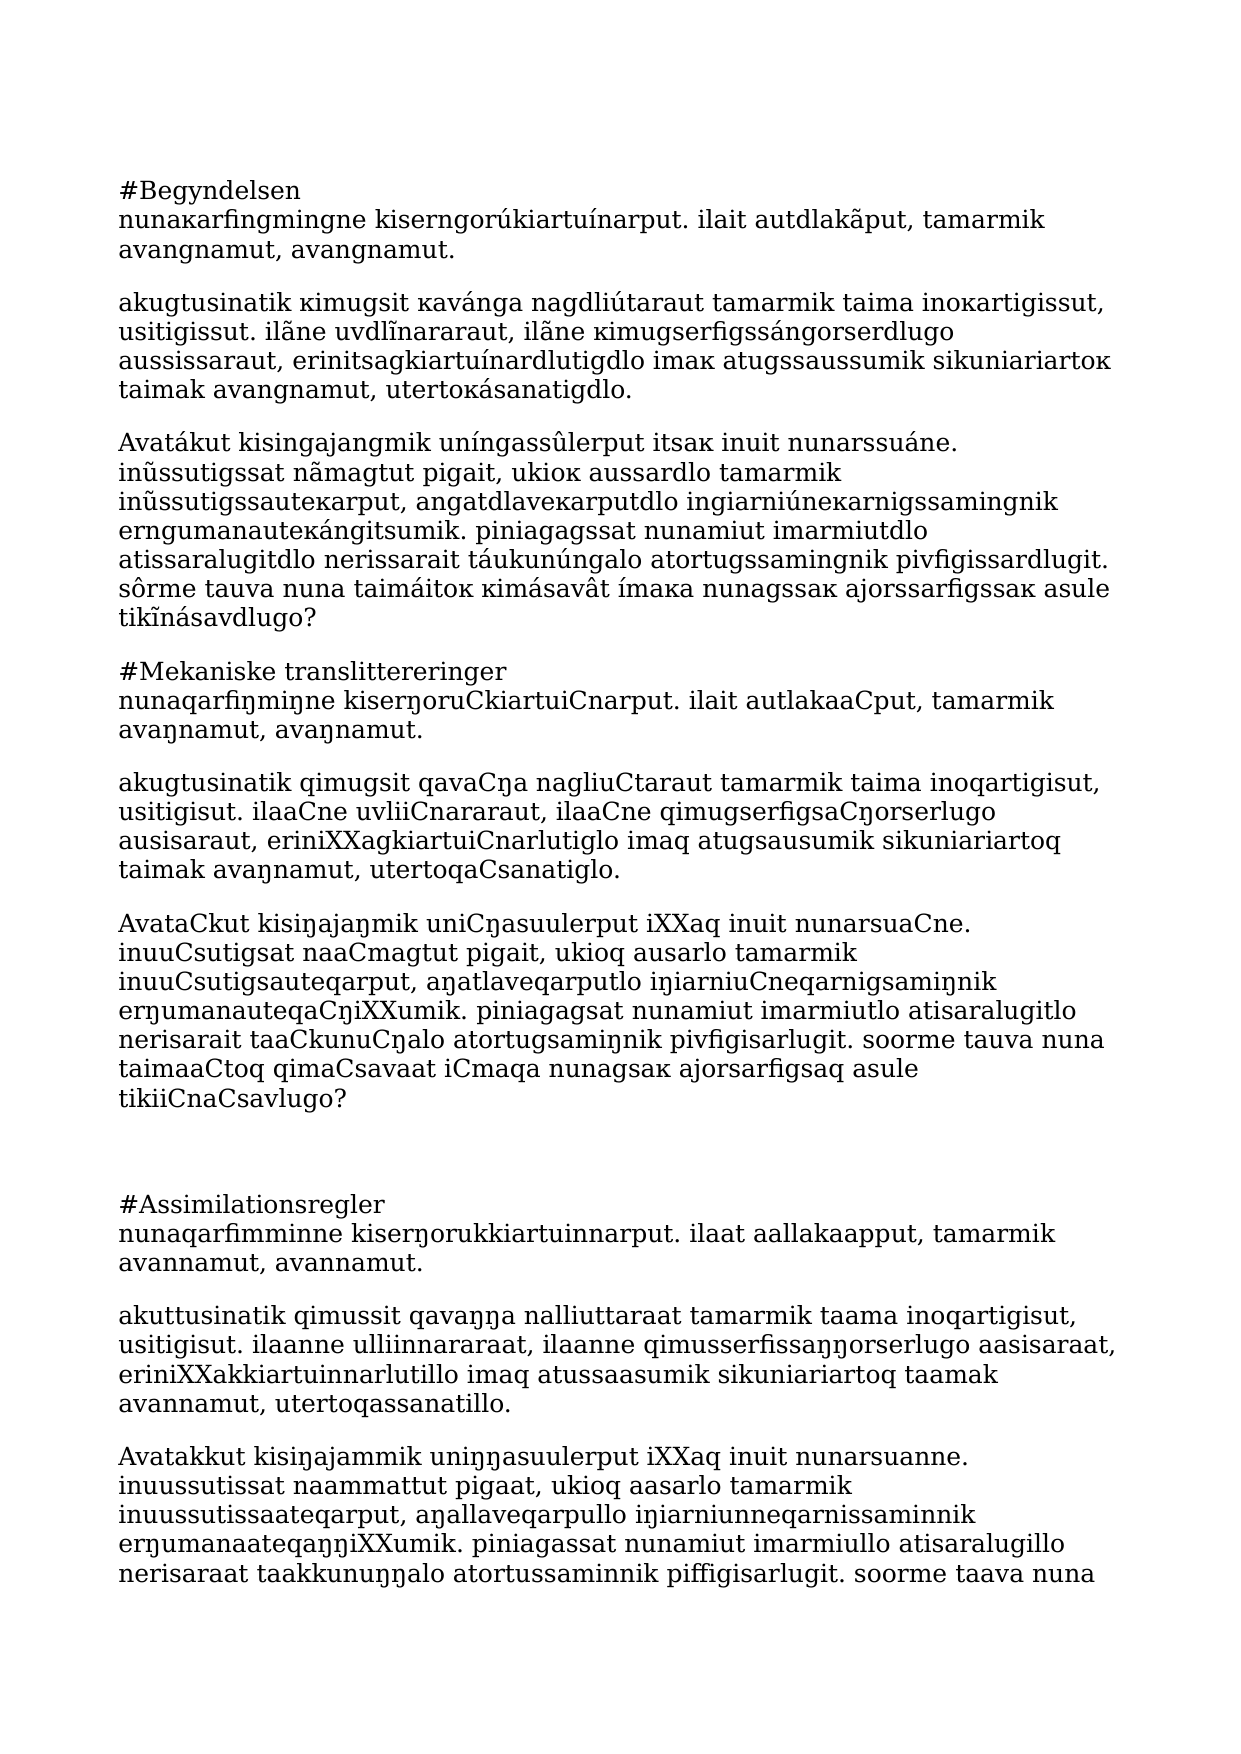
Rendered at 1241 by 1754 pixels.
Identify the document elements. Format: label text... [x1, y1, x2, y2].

text nunaĸarfingmingne kiserngorúkiartuínarput. ilait autdlakãput, tamarmik avangnamut, avangnamut. [118, 206, 1122, 264]
text AvataCkut kisiŋajaŋmik uniCŋasuulerput iXXaq inuit nunarsuaCne. inuuCsutigsat naaCmagtut pigait, ukioq ausarlo tamarmik inuuCsutigsauteqarput, aŋatlaveqarputlo iŋiarniuCneqarnigsamiŋnik erŋumanauteqaCŋiXXumik. piniagagsat nunamiut imarmiutlo atisaralugitlo nerisarait taaCkunuCŋalo atortugsamiŋnik pivfigisarlugit. soorme tauva nuna taimaaCtoq qimaCsavaat iCmaqa nunagsaĸ ajorsarfigsaq asule tikiiCnaCsavlugo? [118, 909, 1122, 1113]
text akugtusinatik ĸimugsit ĸavánga nagdliútaraut tamarmik taima inoĸartigissut, usitigissut. ilãne uvdlĩnararaut, ilãne ĸimugserfigssángorserdlugo aussissaraut, erinitsagkiartuínardlutigdlo imaĸ atugssaussumik sikuniariartoĸ taimak avangnamut, utertoĸásanatigdlo. [118, 288, 1122, 404]
text akugtusinatik qimugsit qavaCŋa nagliuCtaraut tamarmik taima inoqartigisut, usitigisut. ilaaCne uvliiCnararaut, ilaaCne qimugserfigsaCŋorserlugo ausisaraut, eriniXXagkiartuiCnarlutiglo imaq atugsausumik sikuniariartoq taimak avaŋnamut, utertoqaCsanatiglo. [118, 768, 1122, 885]
text #Assimilationsregler [118, 1190, 1122, 1219]
text nunaqarfiŋmiŋne kiserŋoruCkiartuiCnarput. ilait autlakaaCput, tamarmik avaŋnamut, avaŋnamut. [118, 686, 1122, 744]
text Avatakkut kisiŋajammik uniŋŋasuulerput iXXaq inuit nunarsuanne. inuussutissat naammattut pigaat, ukioq aasarlo tamarmik inuussutissaateqarput, aŋallaveqarpullo iŋiarniunneqarnissaminnik erŋumanaateqaŋŋiXXumik. piniagassat nunamiut imarmiullo atisaralugillo nerisaraat taakkunuŋŋalo atortussaminnik piffigisarlugit. soorme taava nuna [118, 1442, 1122, 1588]
text akuttusinatik qimussit qavaŋŋa nalliuttaraat tamarmik taama inoqartigisut, usitigisut. ilaanne ulliinnararaat, ilaanne qimusserfissaŋŋorserlugo aasisaraat, eriniXXakkiartuinnarlutillo imaq atussaasumik sikuniariartoq taamak avannamut, utertoqassanatillo. [118, 1301, 1122, 1418]
text Avatákut kisingajangmik uníngassûlerput itsaĸ inuit nunarssuáne. inũssutigssat nãmagtut pigait, ukioĸ aussardlo tamarmik inũssutigssauteĸarput, angatdlaveĸarputdlo ingiarniúneĸarnigssamingnik erngumanauteĸángitsumik. piniagagssat nunamiut imarmiutdlo atissaralugitdlo nerissarait táukunúngalo atortugssamingnik pivfigissardlugit. sôrme tauva nuna taimáitoĸ ĸimásavât ímaĸa nunagssaĸ ajorssarfigssaĸ asule tikĩnásavdlugo? [118, 428, 1122, 633]
text #Begyndelsen [118, 176, 1122, 206]
text nunaqarfimminne kiserŋorukkiartuinnarput. ilaat aallakaapput, tamarmik avannamut, avannamut. [118, 1219, 1122, 1277]
text #Mekaniske translittereringer [118, 657, 1122, 686]
